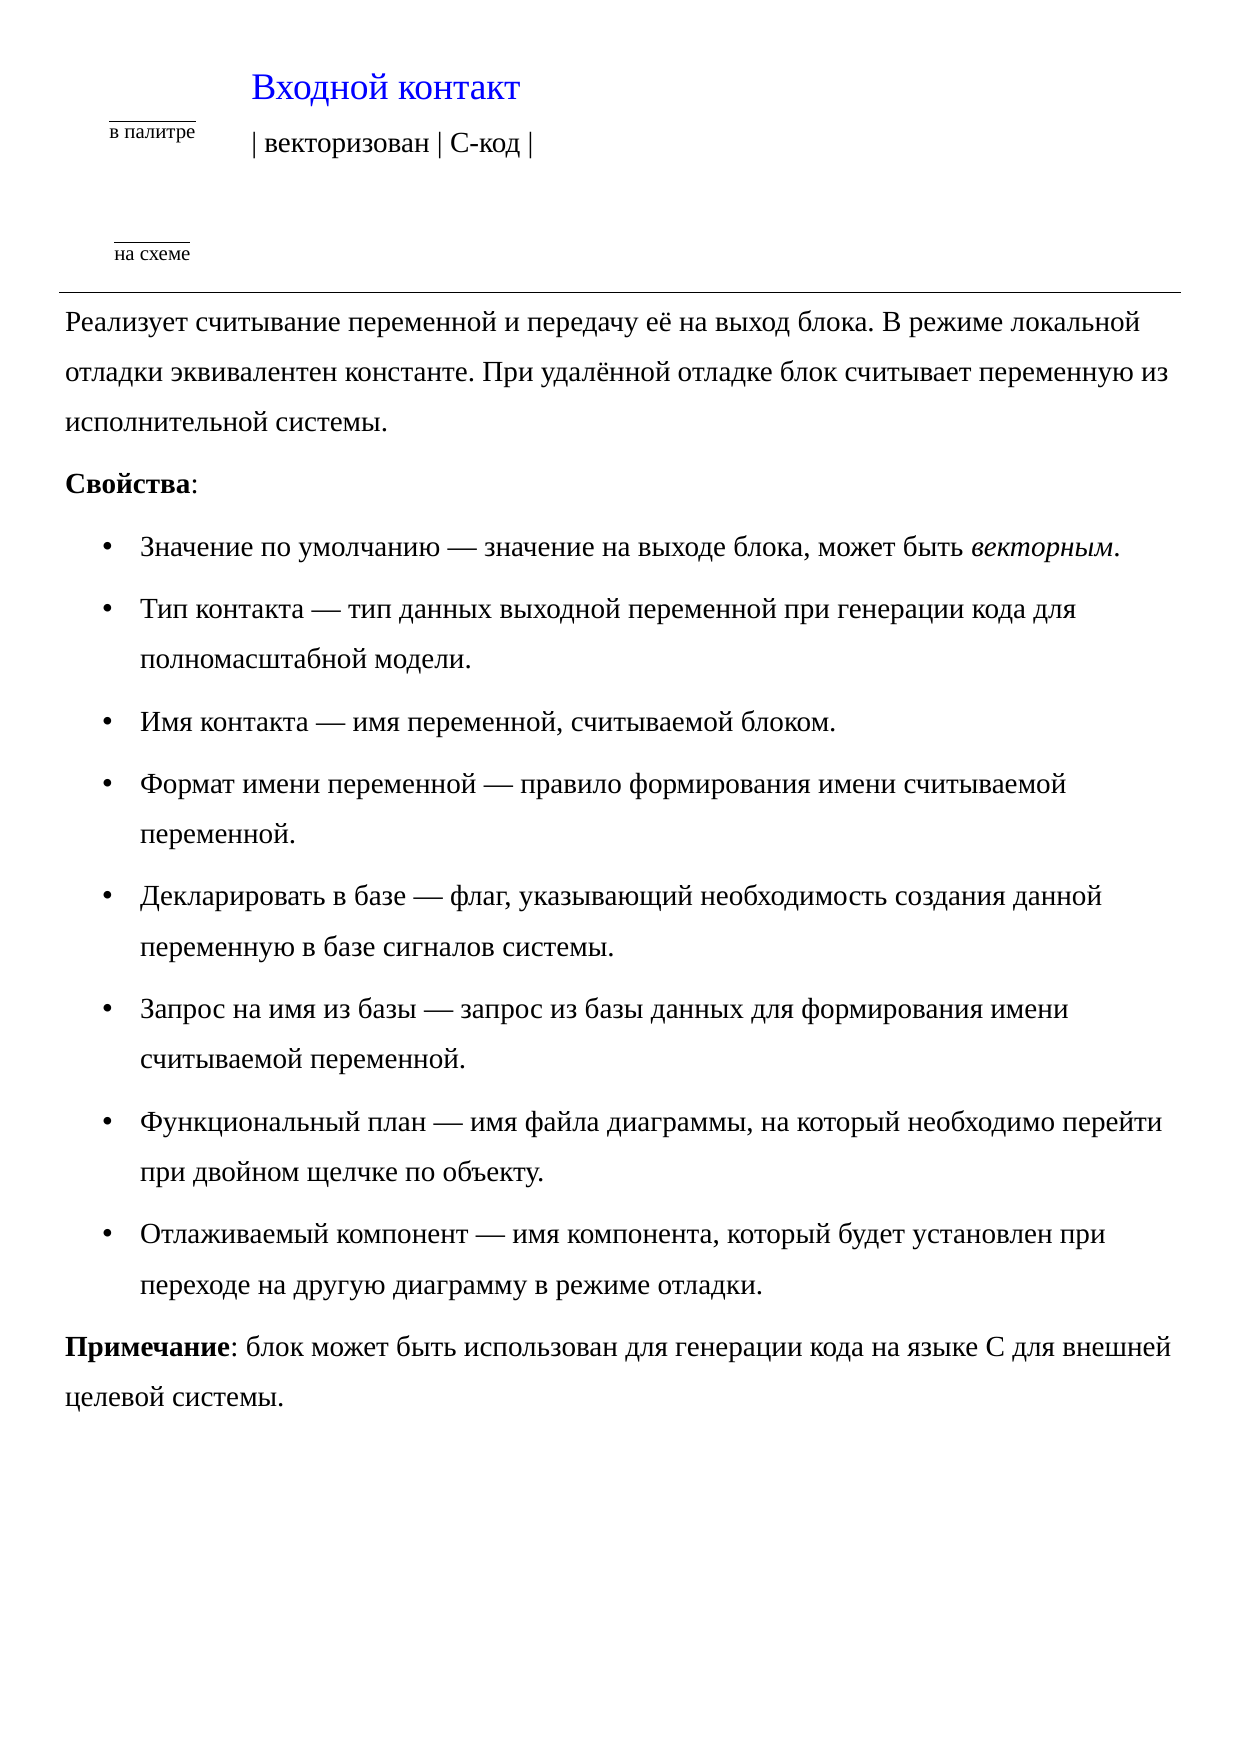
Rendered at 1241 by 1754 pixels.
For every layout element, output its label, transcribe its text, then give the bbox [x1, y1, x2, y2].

table_cell [59, 171, 245, 235]
table_header Входной контакт [245, 59, 1181, 114]
table_header [59, 59, 245, 114]
table_cell Реализует считывание переменной и передачу её на выход блока. В режиме локальной отладки эквивалентен константе. При удалённой отладке блок считывает переменную из исполнительной системы. Свойства: Значение по умолчанию — значение на выходе блока, может быть векторным. Тип контакта — тип данных выходной переменной при генерации кода для полномасштабной модели. Имя контакта — имя переменной, считываемой блоком. Формат имени переменной — правило формирования имени считываемой переменной. Декларировать в базе — флаг, указывающий необходимость создания данной переменную в базе сигналов системы. Запрос на имя из базы — запрос из базы данных для формирования имени считываемой переменной. Функциональный план — имя файла диаграммы, на который необходимо перейти при двойном щелчке по объекту. Отлаживаемый компонент — имя компонента, который будет установлен при переходе на другую диаграмму в режиме отладки. Примечание: блок может быть использован для генерации кода на языке C для внешней целевой системы. [59, 293, 1181, 1424]
table_cell на схеме [59, 235, 245, 292]
table_cell | векторизован | C-код | [245, 114, 1181, 171]
table_cell [245, 235, 1181, 292]
table_cell [245, 171, 1181, 235]
table_cell в палитре [59, 114, 245, 171]
